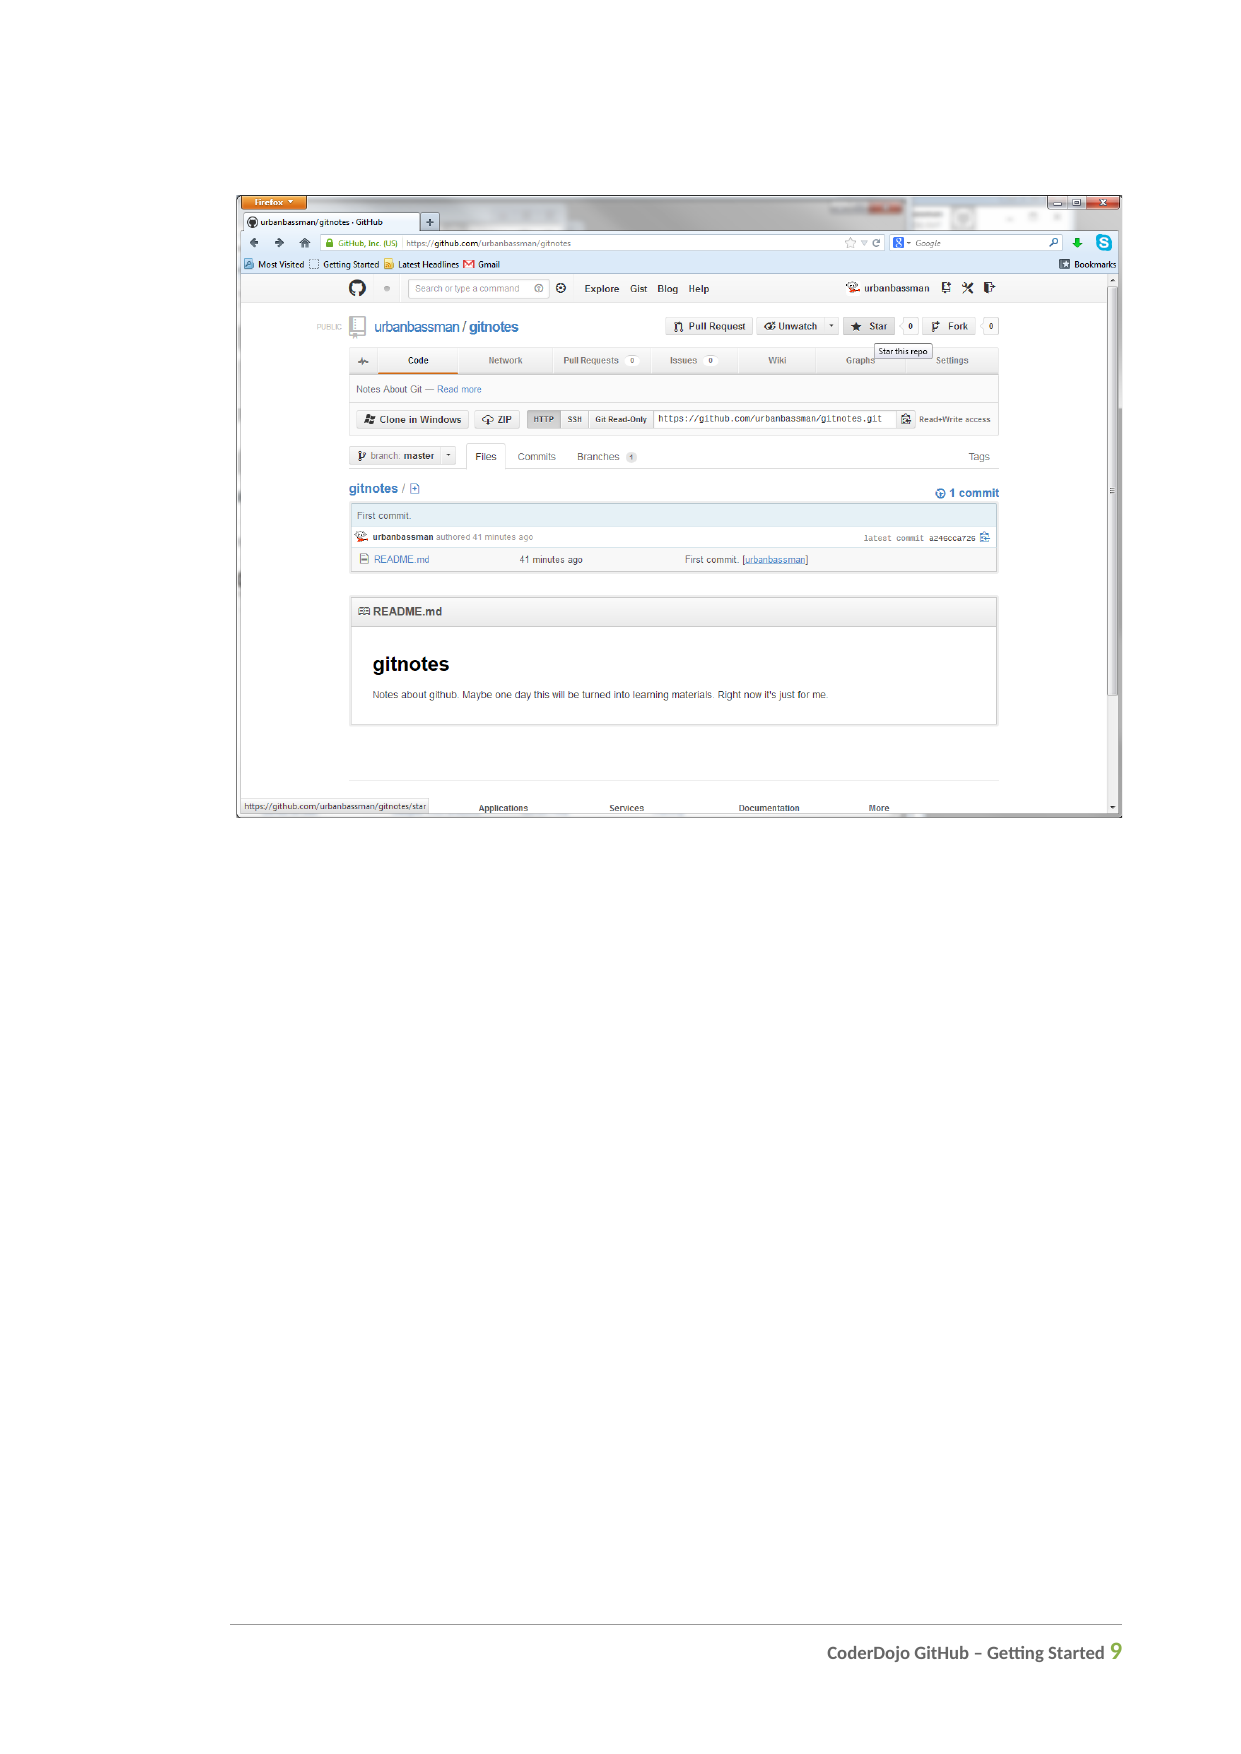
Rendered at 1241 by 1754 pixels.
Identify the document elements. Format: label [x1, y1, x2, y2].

picture [236, 195, 1123, 818]
